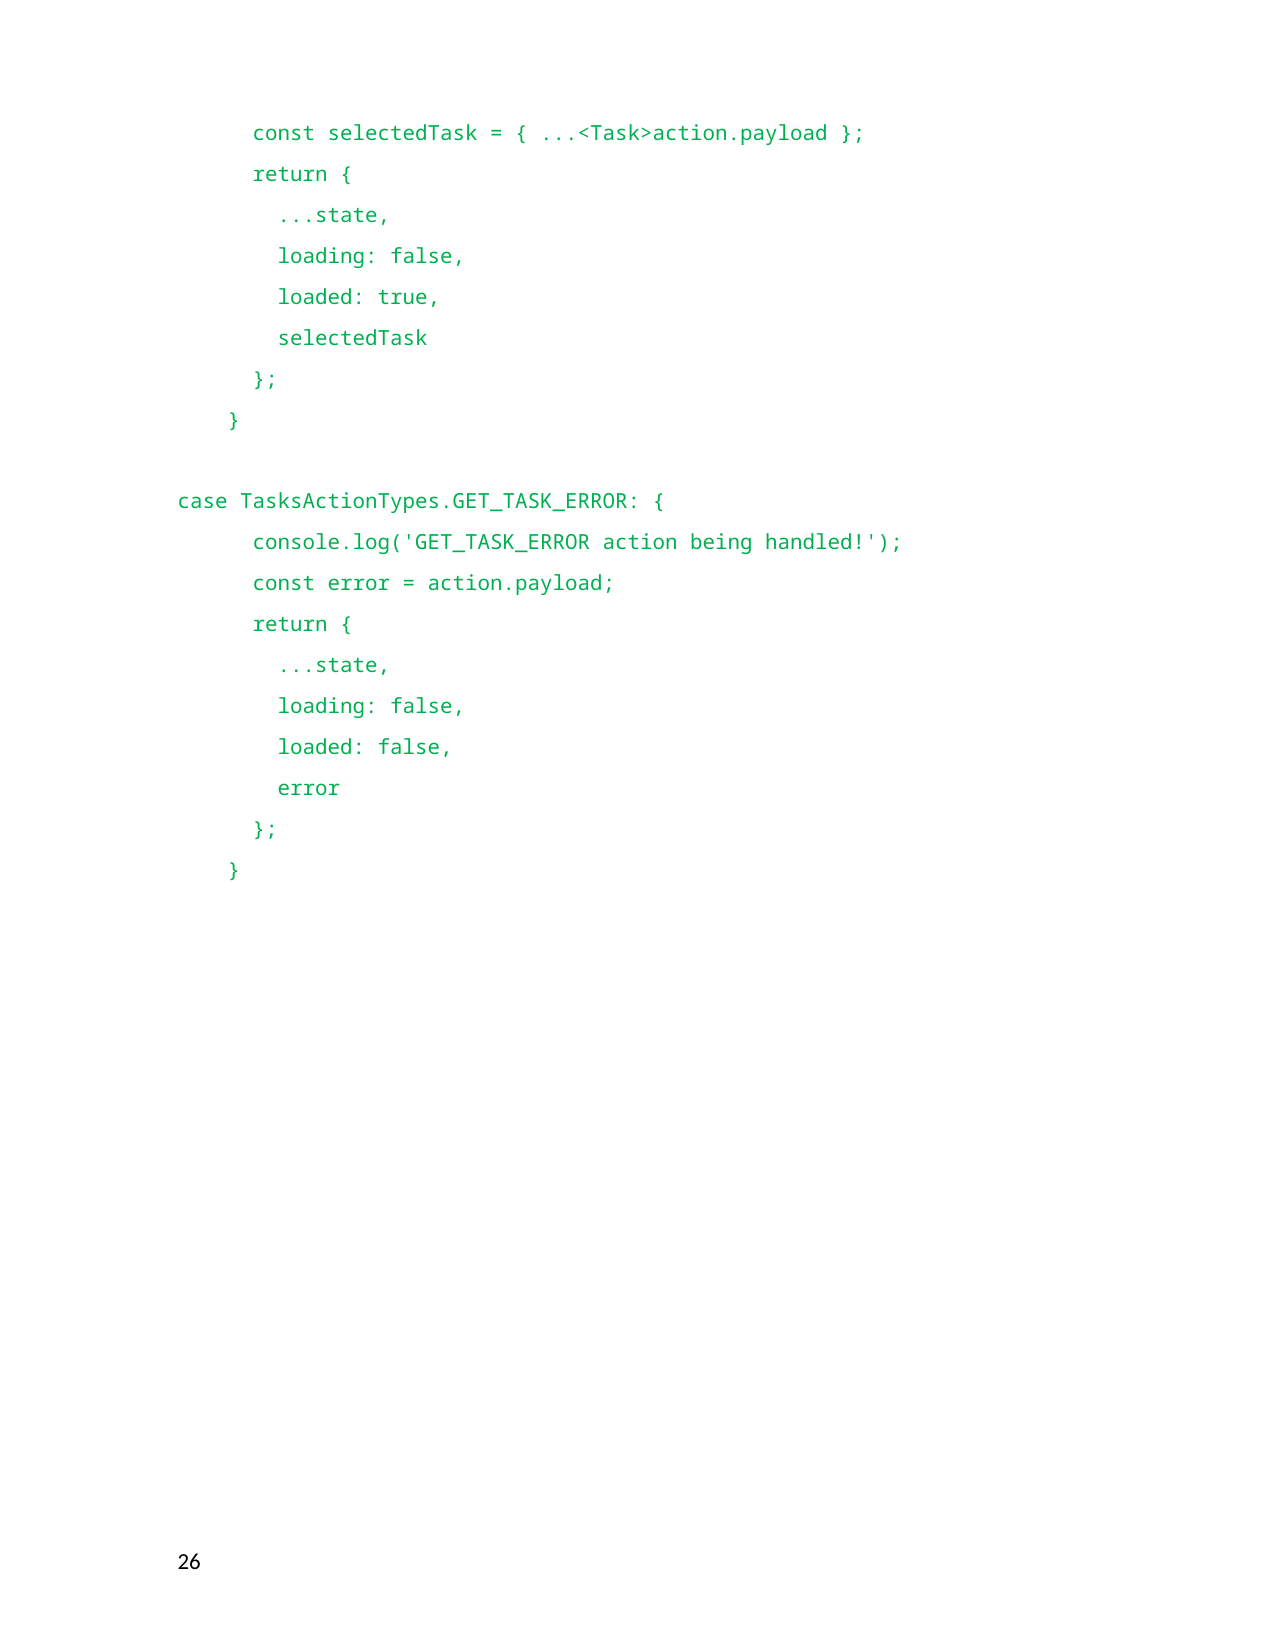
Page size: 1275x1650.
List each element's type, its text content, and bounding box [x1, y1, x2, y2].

text case TasksActionTypes.GET_TASK_ERROR: { [177, 487, 1186, 515]
text loading: false, [177, 241, 1186, 269]
text return { [177, 159, 1186, 187]
text const selectedTask = { ...<Task>action.payload }; [177, 118, 1186, 147]
text const error = action.payload; [177, 568, 1186, 597]
text ...state, [177, 200, 1186, 228]
text loading: false, [177, 691, 1186, 720]
text loaded: true, [177, 282, 1186, 310]
text loaded: false, [177, 732, 1186, 761]
text } [177, 855, 1186, 883]
text console.log('GET_TASK_ERROR action being handled!'); [177, 527, 1186, 556]
text error [177, 773, 1186, 802]
text selectedTask [177, 323, 1186, 351]
text }; [177, 814, 1186, 842]
text } [177, 405, 1186, 433]
text ...state, [177, 650, 1186, 679]
text return { [177, 609, 1186, 638]
text }; [177, 364, 1186, 392]
